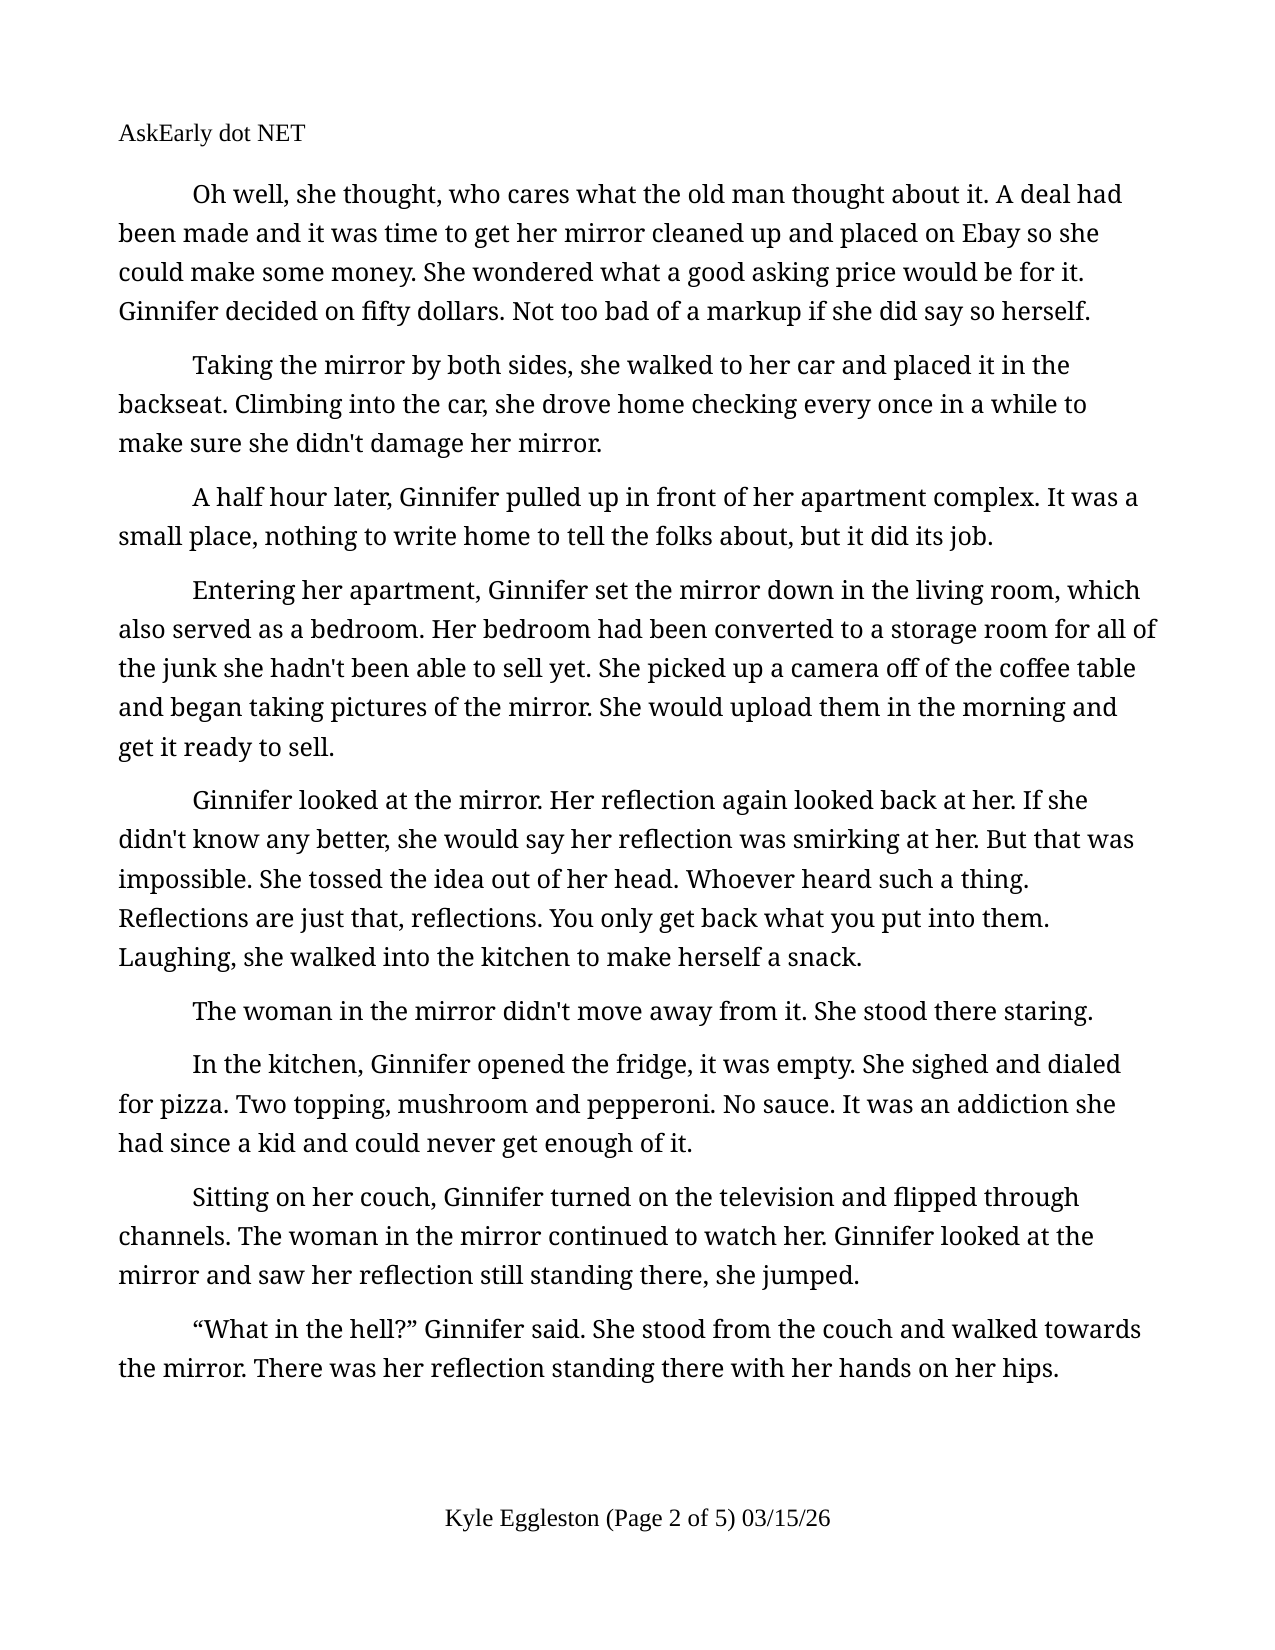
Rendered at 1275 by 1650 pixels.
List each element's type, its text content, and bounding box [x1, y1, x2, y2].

text Taking the mirror by both sides, she walked to her car and placed it in the backseat. Climbing into the car, she drove home checking every once in a while to make sure she didn't damage her mirror. [118, 348, 1157, 460]
text The woman in the mirror didn't move away from it. She stood there staring. [118, 993, 1157, 1027]
text A half hour later, Ginnifer pulled up in front of her apartment complex. It was a small place, nothing to write home to tell the folks about, but it did its job. [118, 480, 1157, 553]
text Sitting on her couch, Ginnifer turned on the television and flipped through channels. The woman in the mirror continued to watch her. Ginnifer looked at the mirror and saw her reflection still standing there, she jumped. [118, 1179, 1157, 1292]
text Oh well, she thought, who cares what the old man thought about it. A deal had been made and it was time to get her mirror cleaned up and placed on Ebay so she could make some money. She wondered what a good asking price would be for it. Ginnifer decided on fifty dollars. Not too bad of a markup if she did say so herself. [118, 176, 1157, 328]
text “What in the hell?” Ginnifer said. She stood from the couch and walked towards the mirror. There was her reflection standing there with her hands on her hips. [118, 1311, 1157, 1384]
text Ginnifer looked at the mirror. Her reflection again looked back at her. If she didn't know any better, she would say her reflection was smirking at her. But that was impossible. She tossed the idea out of her head. Whoever heard such a thing. Reflections are just that, reflections. You only get back what you put into them. Laughing, she walked into the kitchen to make herself a snack. [118, 783, 1157, 974]
text Entering her apartment, Ginnifer set the mirror down in the living room, which also served as a bedroom. Her bedroom had been converted to a storage room for all of the junk she hadn't been able to sell yet. She picked up a camera off of the coffee table and began taking pictures of the mirror. She would upload them in the morning and get it ready to sell. [118, 573, 1157, 763]
text In the kitchen, Ginnifer opened the fridge, it was empty. She sighed and dialed for pizza. Two topping, mushroom and pepperoni. No sauce. It was an addiction she had since a kid and could never get enough of it. [118, 1047, 1157, 1159]
